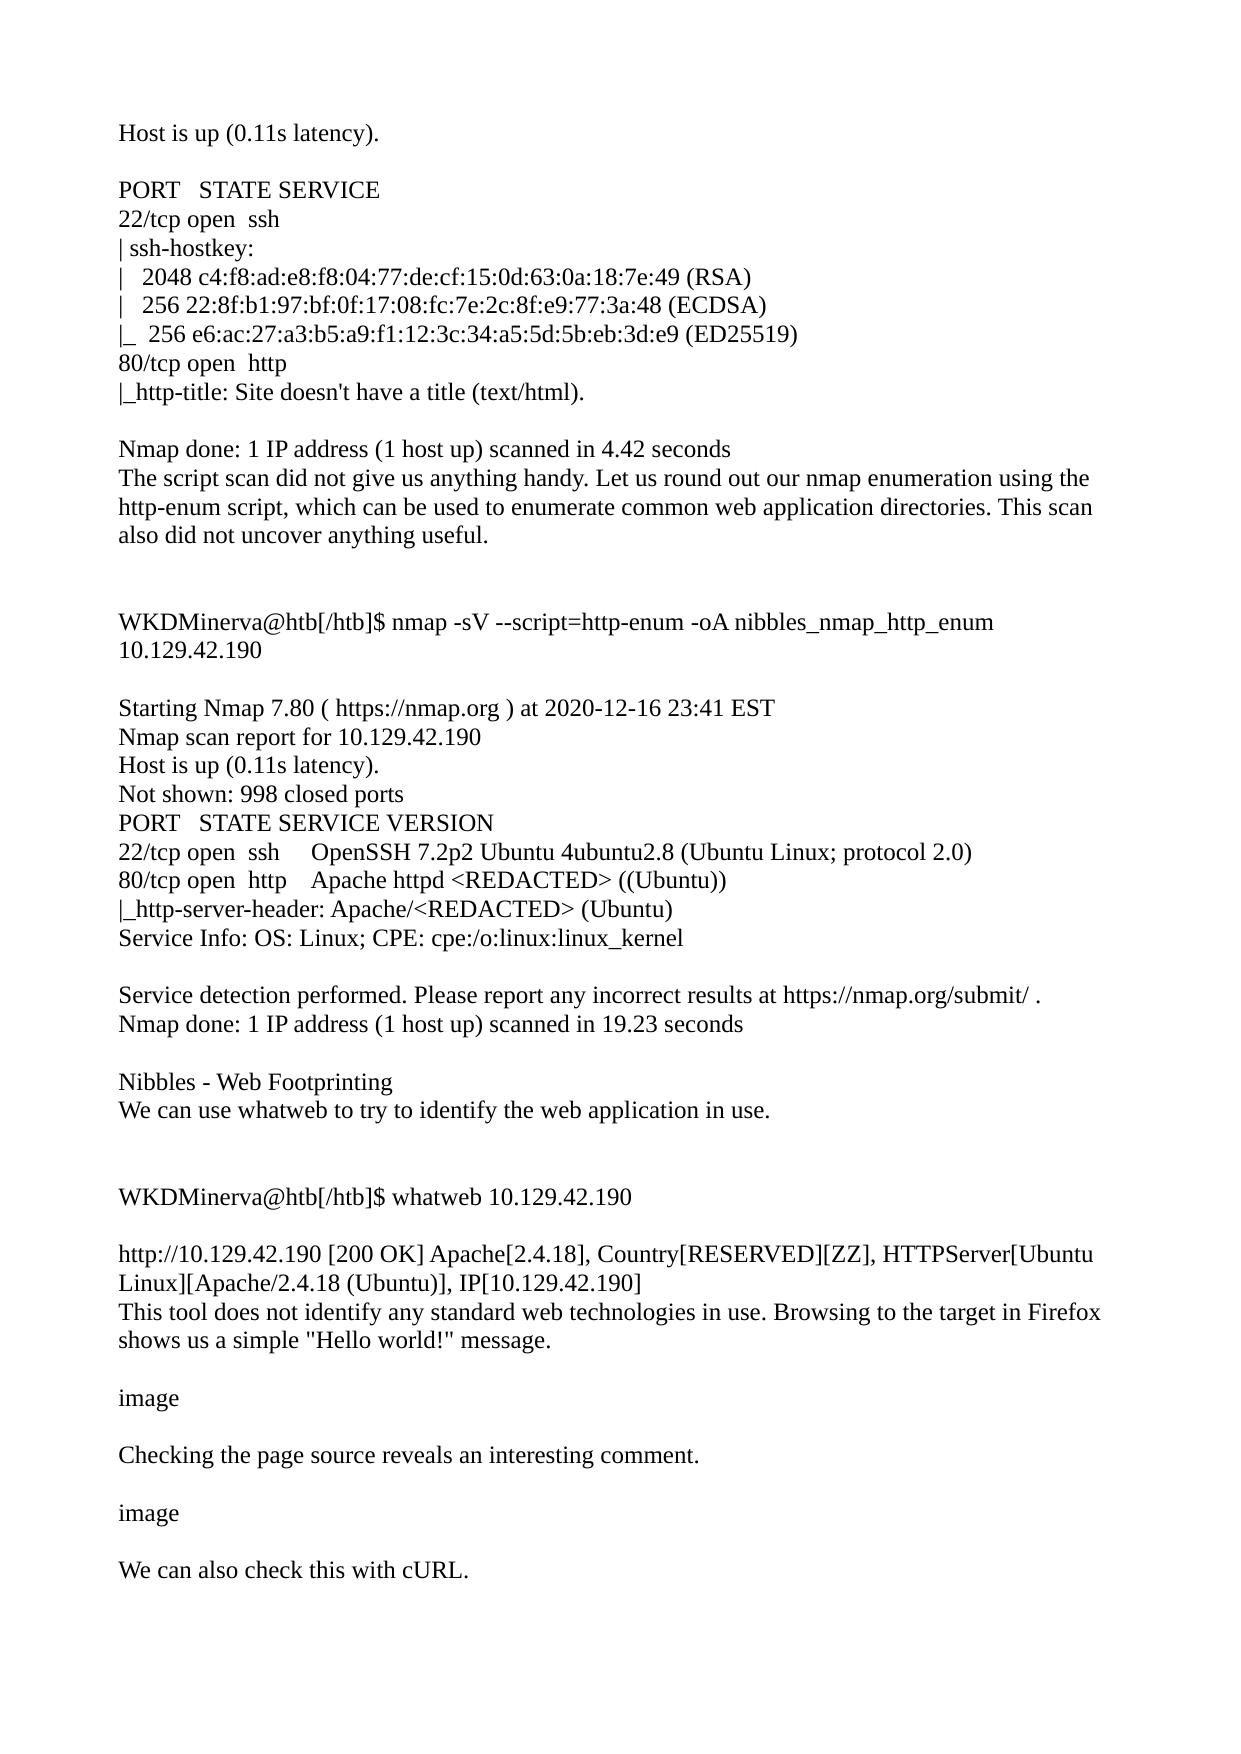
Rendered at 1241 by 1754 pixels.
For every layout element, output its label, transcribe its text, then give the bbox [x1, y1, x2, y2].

text image [118, 1498, 1122, 1527]
text |_http-title: Site doesn't have a title (text/html). [118, 377, 1122, 406]
text image [118, 1383, 1122, 1412]
text Nmap done: 1 IP address (1 host up) scanned in 19.23 seconds [118, 1009, 1122, 1038]
text We can also check this with cURL. [118, 1556, 1122, 1584]
text WKDMinerva@htb[/htb]$ nmap -sV --script=http-enum -oA nibbles_nmap_http_enum 10.129.42.190 [118, 607, 1122, 664]
text | 2048 c4:f8:ad:e8:f8:04:77:de:cf:15:0d:63:0a:18:7e:49 (RSA) [118, 262, 1122, 291]
text PORT STATE SERVICE [118, 176, 1122, 204]
text Host is up (0.11s latency). [118, 118, 1122, 147]
text |_http-server-header: Apache/<REDACTED> (Ubuntu) [118, 894, 1122, 923]
text Nmap scan report for 10.129.42.190 [118, 722, 1122, 751]
text Starting Nmap 7.80 ( https://nmap.org ) at 2020-12-16 23:41 EST [118, 693, 1122, 722]
text PORT STATE SERVICE VERSION [118, 808, 1122, 837]
text The script scan did not give us anything handy. Let us round out our nmap enumeration using the http-enum script, which can be used to enumerate common web application directories. This scan also did not uncover anything useful. [118, 463, 1122, 549]
text Service Info: OS: Linux; CPE: cpe:/o:linux:linux_kernel [118, 923, 1122, 952]
text Not shown: 998 closed ports [118, 779, 1122, 808]
text 80/tcp open http [118, 348, 1122, 377]
text WKDMinerva@htb[/htb]$ whatweb 10.129.42.190 [118, 1182, 1122, 1211]
text Nmap done: 1 IP address (1 host up) scanned in 4.42 seconds [118, 434, 1122, 463]
text Checking the page source reveals an interesting comment. [118, 1441, 1122, 1469]
text Nibbles - Web Footprinting [118, 1067, 1122, 1096]
text |_ 256 e6:ac:27:a3:b5:a9:f1:12:3c:34:a5:5d:5b:eb:3d:e9 (ED25519) [118, 319, 1122, 348]
text 22/tcp open ssh OpenSSH 7.2p2 Ubuntu 4ubuntu2.8 (Ubuntu Linux; protocol 2.0) [118, 837, 1122, 866]
text This tool does not identify any standard web technologies in use. Browsing to the target in Firefox shows us a simple "Hello world!" message. [118, 1297, 1122, 1354]
text 80/tcp open http Apache httpd <REDACTED> ((Ubuntu)) [118, 866, 1122, 894]
text Host is up (0.11s latency). [118, 751, 1122, 779]
text 22/tcp open ssh [118, 204, 1122, 233]
text We can use whatweb to try to identify the web application in use. [118, 1096, 1122, 1124]
text Service detection performed. Please report any incorrect results at https://nmap.org/submit/ . [118, 981, 1122, 1009]
text | ssh-hostkey: [118, 233, 1122, 262]
text | 256 22:8f:b1:97:bf:0f:17:08:fc:7e:2c:8f:e9:77:3a:48 (ECDSA) [118, 291, 1122, 319]
text http://10.129.42.190 [200 OK] Apache[2.4.18], Country[RESERVED][ZZ], HTTPServer[Ubuntu Linux][Apache/2.4.18 (Ubuntu)], IP[10.129.42.190] [118, 1239, 1122, 1297]
